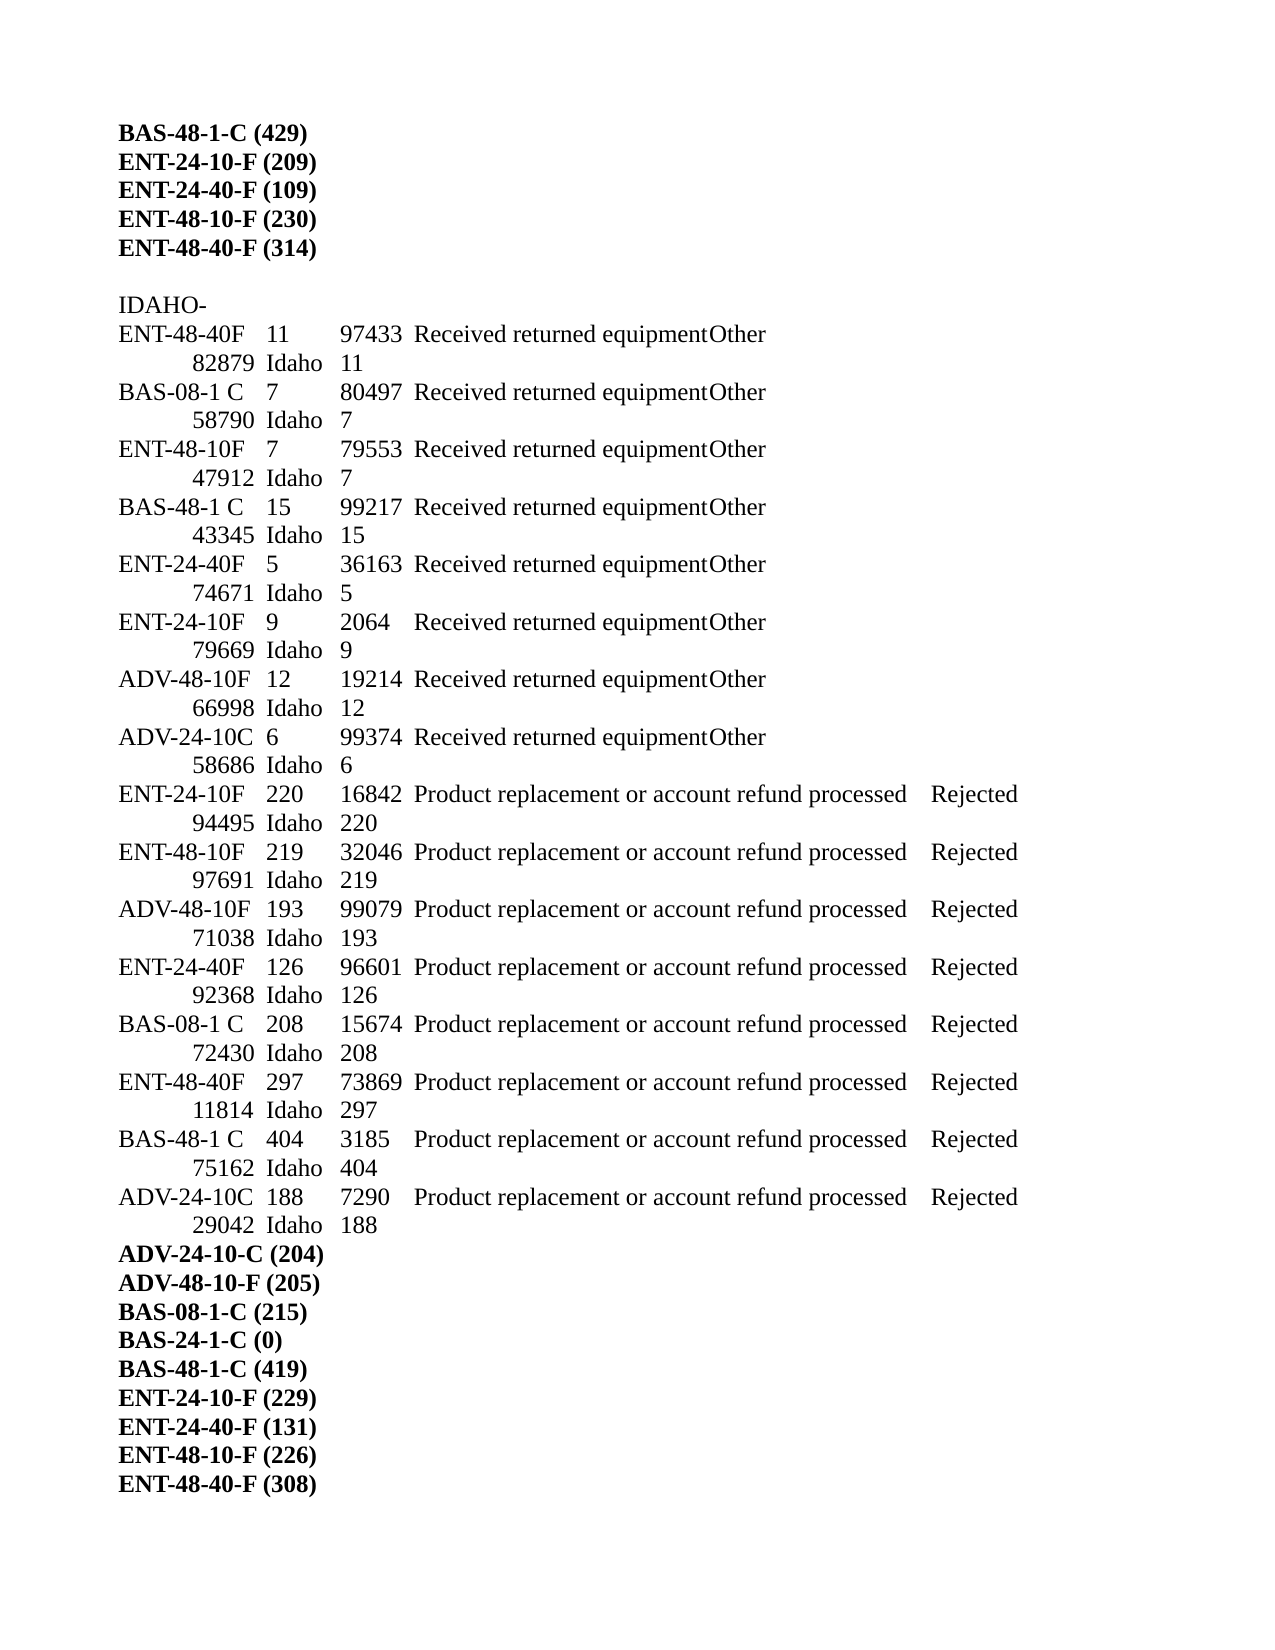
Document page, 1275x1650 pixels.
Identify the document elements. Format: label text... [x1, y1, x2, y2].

text 75162 Idaho 404 [118, 1153, 1157, 1182]
text 47912 Idaho 7 [118, 463, 1157, 492]
text ENT-48-10-F (230) [118, 204, 1157, 233]
text ADV-24-10C 188 7290 Product replacement or account refund processed Rejected [118, 1182, 1157, 1211]
text ADV-48-10-F (205) [118, 1268, 1157, 1297]
text ENT-24-10F 220 16842 Product replacement or account refund processed Rejected [118, 779, 1157, 808]
text BAS-48-1 C 404 3185 Product replacement or account refund processed Rejected [118, 1124, 1157, 1153]
text ENT-48-40-F (314) [118, 233, 1157, 262]
text ADV-48-10F 12 19214 Received returned equipment Other [118, 664, 1157, 693]
text BAS-08-1 C 7 80497 Received returned equipment Other [118, 377, 1157, 406]
text ENT-24-40-F (109) [118, 176, 1157, 204]
text ENT-24-10F 9 2064 Received returned equipment Other [118, 607, 1157, 636]
text ENT-48-10F 7 79553 Received returned equipment Other [118, 434, 1157, 463]
text 82879 Idaho 11 [118, 348, 1157, 377]
text ENT-48-10F 219 32046 Product replacement or account refund processed Rejected [118, 837, 1157, 866]
text BAS-08-1 C 208 15674 Product replacement or account refund processed Rejected [118, 1009, 1157, 1038]
text ENT-24-40F 5 36163 Received returned equipment Other [118, 549, 1157, 578]
text ENT-48-40F 11 97433 Received returned equipment Other [118, 319, 1157, 348]
text ENT-48-40F 297 73869 Product replacement or account refund processed Rejected [118, 1067, 1157, 1096]
text 58790 Idaho 7 [118, 406, 1157, 434]
text 94495 Idaho 220 [118, 808, 1157, 837]
text 29042 Idaho 188 [118, 1211, 1157, 1239]
text 92368 Idaho 126 [118, 981, 1157, 1009]
text ADV-24-10-C (204) [118, 1239, 1157, 1268]
text IDAHO- [118, 291, 1157, 319]
text ADV-24-10C 6 99374 Received returned equipment Other [118, 722, 1157, 751]
text ENT-24-10-F (229) [118, 1383, 1157, 1412]
text 11814 Idaho 297 [118, 1096, 1157, 1124]
text BAS-48-1-C (419) [118, 1354, 1157, 1383]
text BAS-48-1-C (429) [118, 118, 1157, 147]
text 66998 Idaho 12 [118, 693, 1157, 722]
text BAS-08-1-C (215) [118, 1297, 1157, 1326]
text ADV-48-10F 193 99079 Product replacement or account refund processed Rejected [118, 894, 1157, 923]
text 58686 Idaho 6 [118, 751, 1157, 779]
text BAS-24-1-C (0) [118, 1326, 1157, 1354]
text 71038 Idaho 193 [118, 923, 1157, 952]
text BAS-48-1 C 15 99217 Received returned equipment Other [118, 492, 1157, 521]
text ENT-24-10-F (209) [118, 147, 1157, 176]
text 79669 Idaho 9 [118, 636, 1157, 664]
text 43345 Idaho 15 [118, 521, 1157, 549]
text 97691 Idaho 219 [118, 866, 1157, 894]
text 72430 Idaho 208 [118, 1038, 1157, 1067]
text 74671 Idaho 5 [118, 578, 1157, 607]
text ENT-48-10-F (226) [118, 1441, 1157, 1469]
text ENT-48-40-F (308) [118, 1469, 1157, 1498]
text ENT-24-40F 126 96601 Product replacement or account refund processed Rejected [118, 952, 1157, 981]
text ENT-24-40-F (131) [118, 1412, 1157, 1441]
